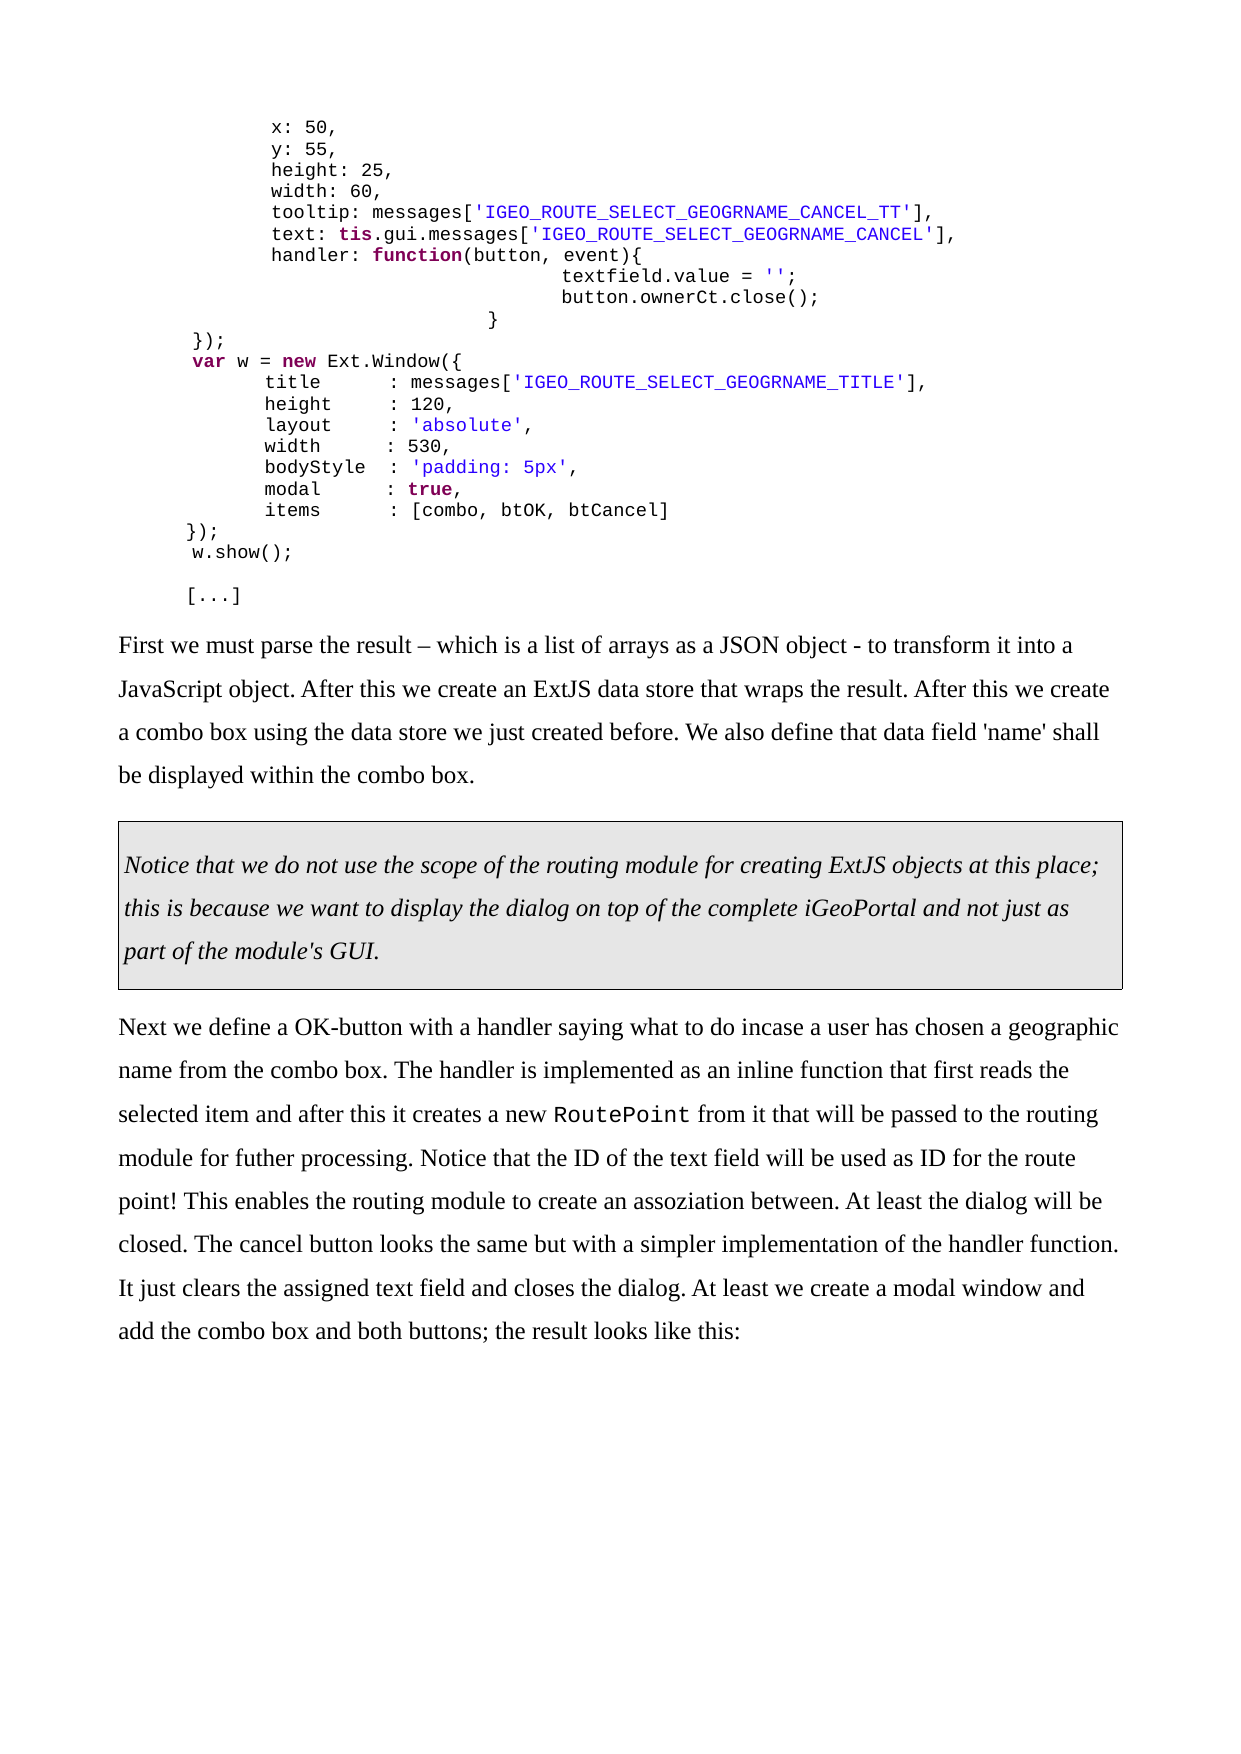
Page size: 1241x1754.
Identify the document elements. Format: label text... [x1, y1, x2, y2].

text bodyStyle : 'padding: 5px', [118, 458, 1122, 479]
text layout : 'absolute', [118, 416, 1122, 437]
table_header Notice that we do not use the scope of the routing module for creating ExtJS objects at this place; this is because we want to display the dialog on top of the complete iGeoPortal and not just as part of the module's GUI. [119, 822, 1122, 989]
text width: 60, [118, 182, 1122, 203]
text textfield.value = ''; [118, 267, 1122, 288]
text title : messages['IGEO_ROUTE_SELECT_GEOGRNAME_TITLE'], [118, 373, 1122, 394]
text } [118, 309, 1122, 331]
text handler: function(button, event){ [118, 246, 1122, 267]
text }); [118, 331, 1122, 352]
text y: 55, [118, 139, 1122, 161]
text var w = new Ext.Window({ [118, 352, 1122, 373]
text height: 25, [118, 161, 1122, 182]
text w.show(); [118, 543, 1122, 564]
text tooltip: messages['IGEO_ROUTE_SELECT_GEOGRNAME_CANCEL_TT'], [118, 203, 1122, 224]
text modal : true, [118, 479, 1122, 501]
text Next we define a OK-button with a handler saying what to do incase a user has chosen a geographic name from the combo box. The handler is implemented as an inline function that first reads the selected item and after this it creates a new RoutePoint from it that will be passed to the routing module for futher processing. Notice that the ID of the text field will be used as ID for the route point! This enables the routing module to create an assoziation between. At least the dialog will be closed. The cancel button looks the same but with a simpler implementation of the handler function. It just clears the assigned text field and closes the dialog. At least we create a modal window and add the combo box and both buttons; the result looks like this: [118, 1012, 1122, 1344]
text First we must parse the result – which is a list of arrays as a JSON object - to transform it into a JavaScript object. After this we create an ExtJS data store that wraps the result. After this we create a combo box using the data store we just created before. We also define that data field 'name' shall be displayed within the combo box. [118, 631, 1122, 789]
text items : [combo, btOK, btCancel] [118, 501, 1122, 522]
text }); [118, 522, 1122, 543]
text text: tis.gui.messages['IGEO_ROUTE_SELECT_GEOGRNAME_CANCEL'], [118, 224, 1122, 246]
text [...] [118, 586, 1122, 607]
text width : 530, [118, 437, 1122, 458]
text button.ownerCt.close(); [118, 288, 1122, 309]
text height : 120, [118, 394, 1122, 416]
text x: 50, [118, 118, 1122, 139]
